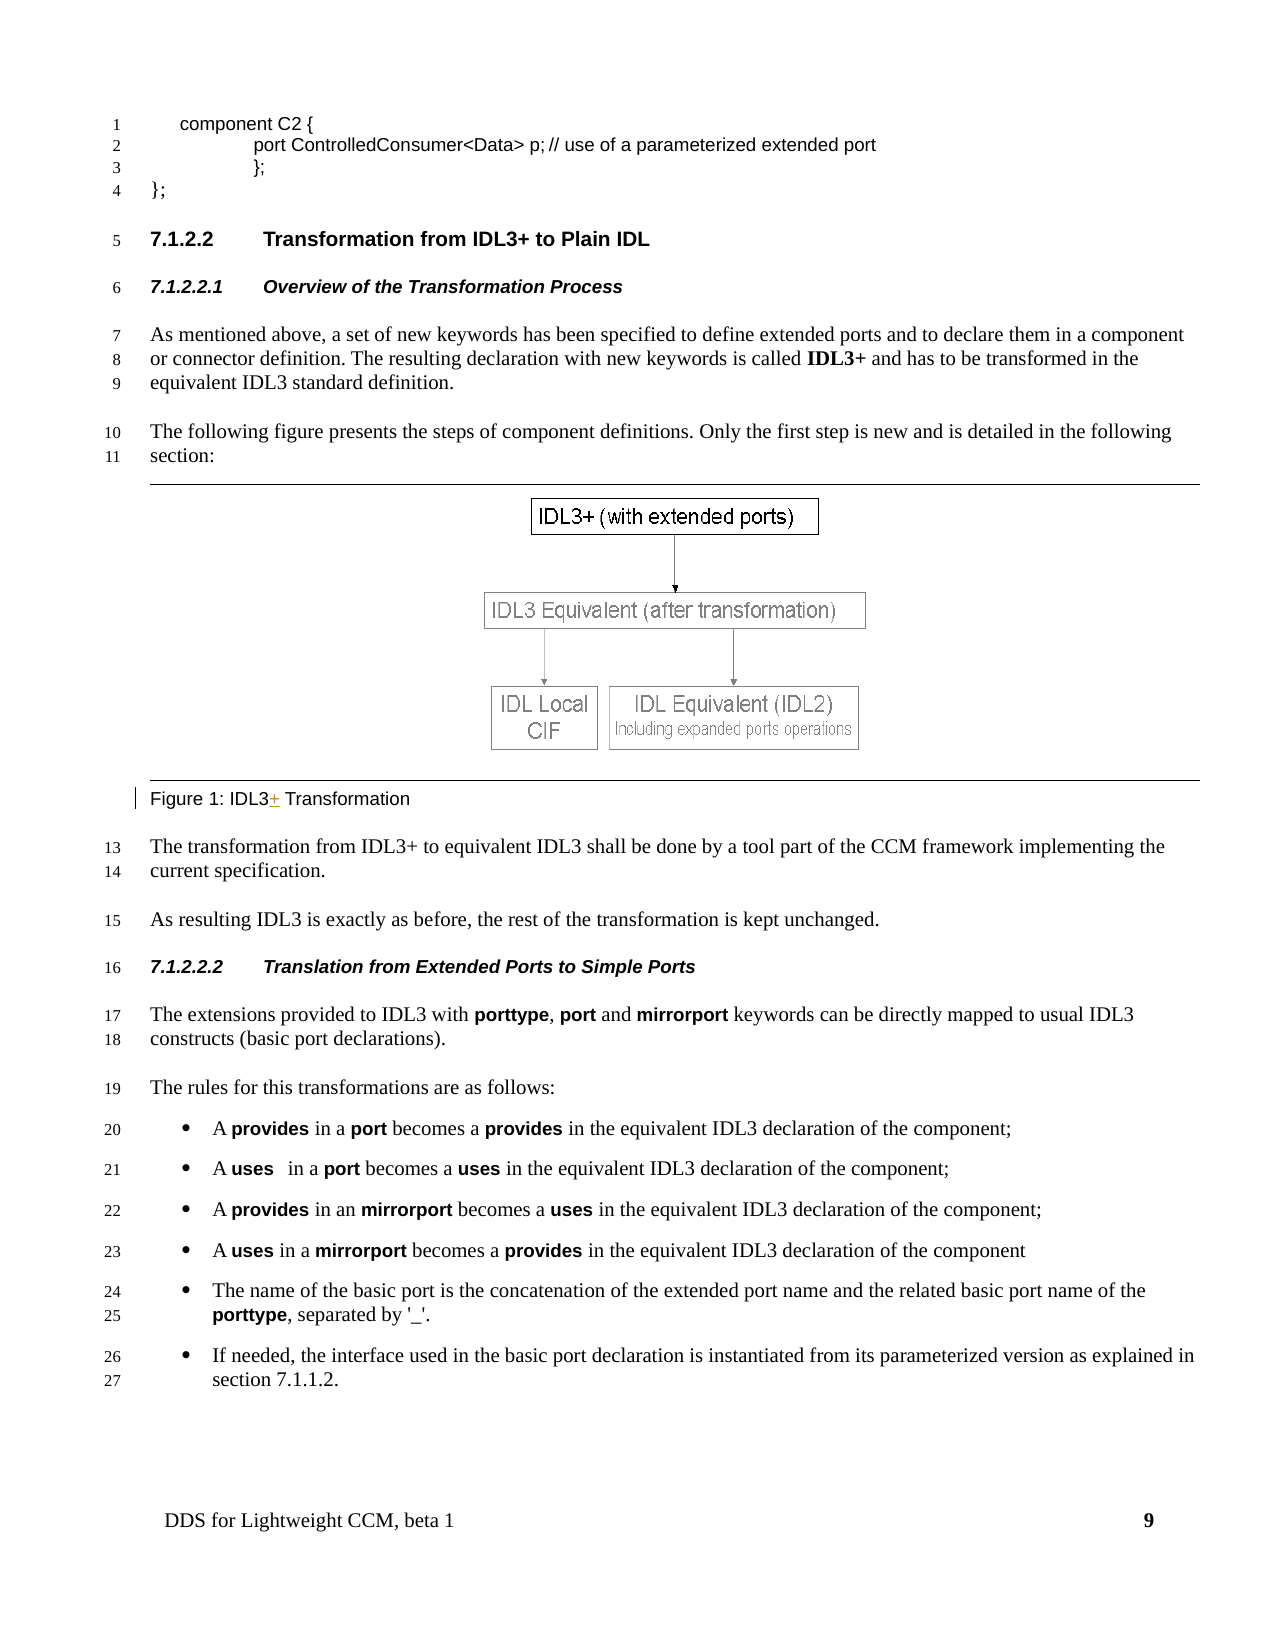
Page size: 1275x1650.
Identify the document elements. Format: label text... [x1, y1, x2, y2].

subtitle Translation from Extended Ports to Simple Ports [150, 956, 1200, 977]
text component C2 { [179, 112, 1200, 134]
subtitle Transformation from IDL3+ to Plain IDL [150, 227, 1200, 251]
text The transformation from IDL3+ to equivalent IDL3 shall be done by a tool part of the CCM framework implementing the current specification. [150, 834, 1200, 882]
text The extensions provided to IDL3 with porttype, port and mirrorport keywords can be directly mapped to usual IDL3 constructs (basic port declarations). [150, 1002, 1200, 1050]
list A provides in an mirrorport becomes a uses in the equivalent IDL3 declaration of the component; [182, 1197, 1200, 1221]
text }; [150, 177, 1200, 201]
text Figure 1: IDL3+ Transformation [150, 787, 1200, 809]
text The following figure presents the steps of component definitions. Only the first step is new and is detailed in the following section: [150, 419, 1200, 467]
text }; [179, 156, 1200, 177]
list A uses in a port becomes a uses in the equivalent IDL3 declaration of the component; [182, 1156, 1200, 1180]
subtitle Overview of the Transformation Process [150, 276, 1200, 297]
list If needed, the interface used in the basic port declaration is instantiated from its parameterized version as explained in section 7.1.1.2. [182, 1343, 1200, 1391]
list The name of the basic port is the concatenation of the extended port name and the related basic port name of the porttype, separated by '_'. [182, 1278, 1200, 1326]
text As mentioned above, a set of new keywords has been specified to define extended ports and to declare them in a component or connector definition. The resulting declaration with new keywords is called IDL3+ and has to be transformed in the equivalent IDL3 standard definition. [150, 322, 1200, 394]
text As resulting IDL3 is exactly as before, the rest of the transformation is kept unchanged. [150, 907, 1200, 931]
list A provides in a port becomes a provides in the equivalent IDL3 declaration of the component; [182, 1116, 1200, 1140]
picture [480, 494, 871, 756]
list A uses in a mirrorport becomes a provides in the equivalent IDL3 declaration of the component [182, 1237, 1200, 1262]
text port ControlledConsumer<Data> p; // use of a parameterized extended port [179, 134, 1200, 156]
text The rules for this transformations are as follows: [150, 1075, 1200, 1099]
